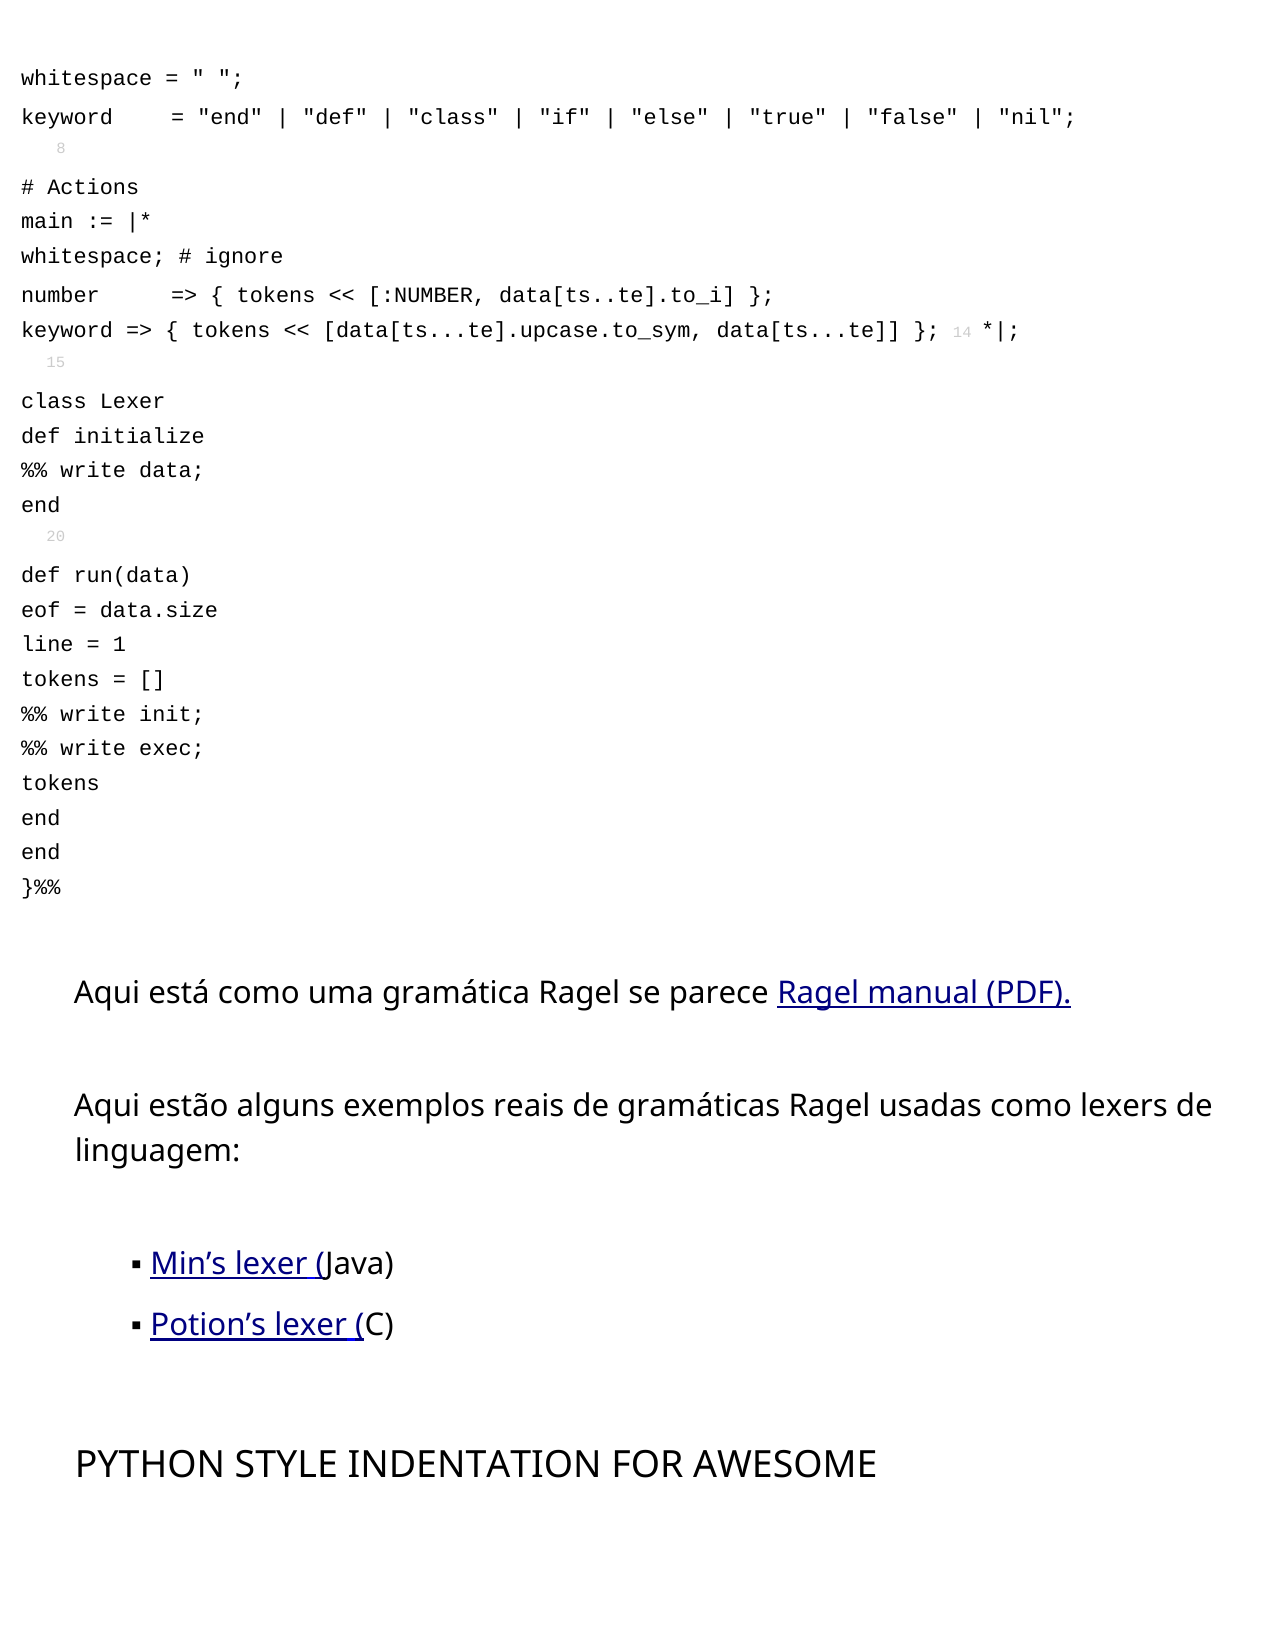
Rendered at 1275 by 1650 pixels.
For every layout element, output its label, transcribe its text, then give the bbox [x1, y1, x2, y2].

list tokens [0, 772, 1274, 797]
text ▪ Potion’s lexer (C) [131, 1302, 1274, 1345]
text 20 [46, 529, 1219, 547]
list def initialize [0, 425, 1274, 449]
list keyword => { tokens << [data[ts...te].upcase.to_sym, data[ts...te]] }; 14 *|; [0, 319, 1274, 344]
list tokens = [] [0, 668, 1274, 693]
list number => { tokens << [:NUMBER, data[ts..te].to_i] }; [0, 284, 1274, 309]
text 15 [46, 355, 1219, 373]
list main := |* [0, 211, 1274, 236]
list # Actions [0, 176, 1274, 201]
list end [0, 807, 1274, 832]
subtitle PYTHON STYLE INDENTATION FOR AWESOME [74, 1438, 1274, 1489]
list }%% [0, 876, 1274, 901]
list class Lexer [0, 390, 1274, 415]
text ▪ Min’s lexer (Java) [131, 1241, 1274, 1283]
text Aqui estão alguns exemplos reais de gramáticas Ragel usadas como lexers de linguagem: [73, 1083, 1274, 1171]
list %% write exec; [0, 737, 1274, 762]
list %% write data; [0, 459, 1274, 484]
list end [0, 842, 1274, 866]
list whitespace; # ignore [0, 245, 1274, 270]
text 8 [56, 141, 1219, 158]
list whitespace = " "; [0, 67, 1274, 92]
text Aqui está como uma gramática Ragel se parece Ragel manual (PDF). [73, 970, 1191, 1013]
list keyword = "end" | "def" | "class" | "if" | "else" | "true" | "false" | "nil"; [0, 106, 1274, 131]
list def run(data) [0, 564, 1274, 589]
list eof = data.size [0, 599, 1274, 623]
list end [0, 494, 1274, 519]
list %% write init; [0, 703, 1274, 728]
list line = 1 [0, 633, 1274, 658]
